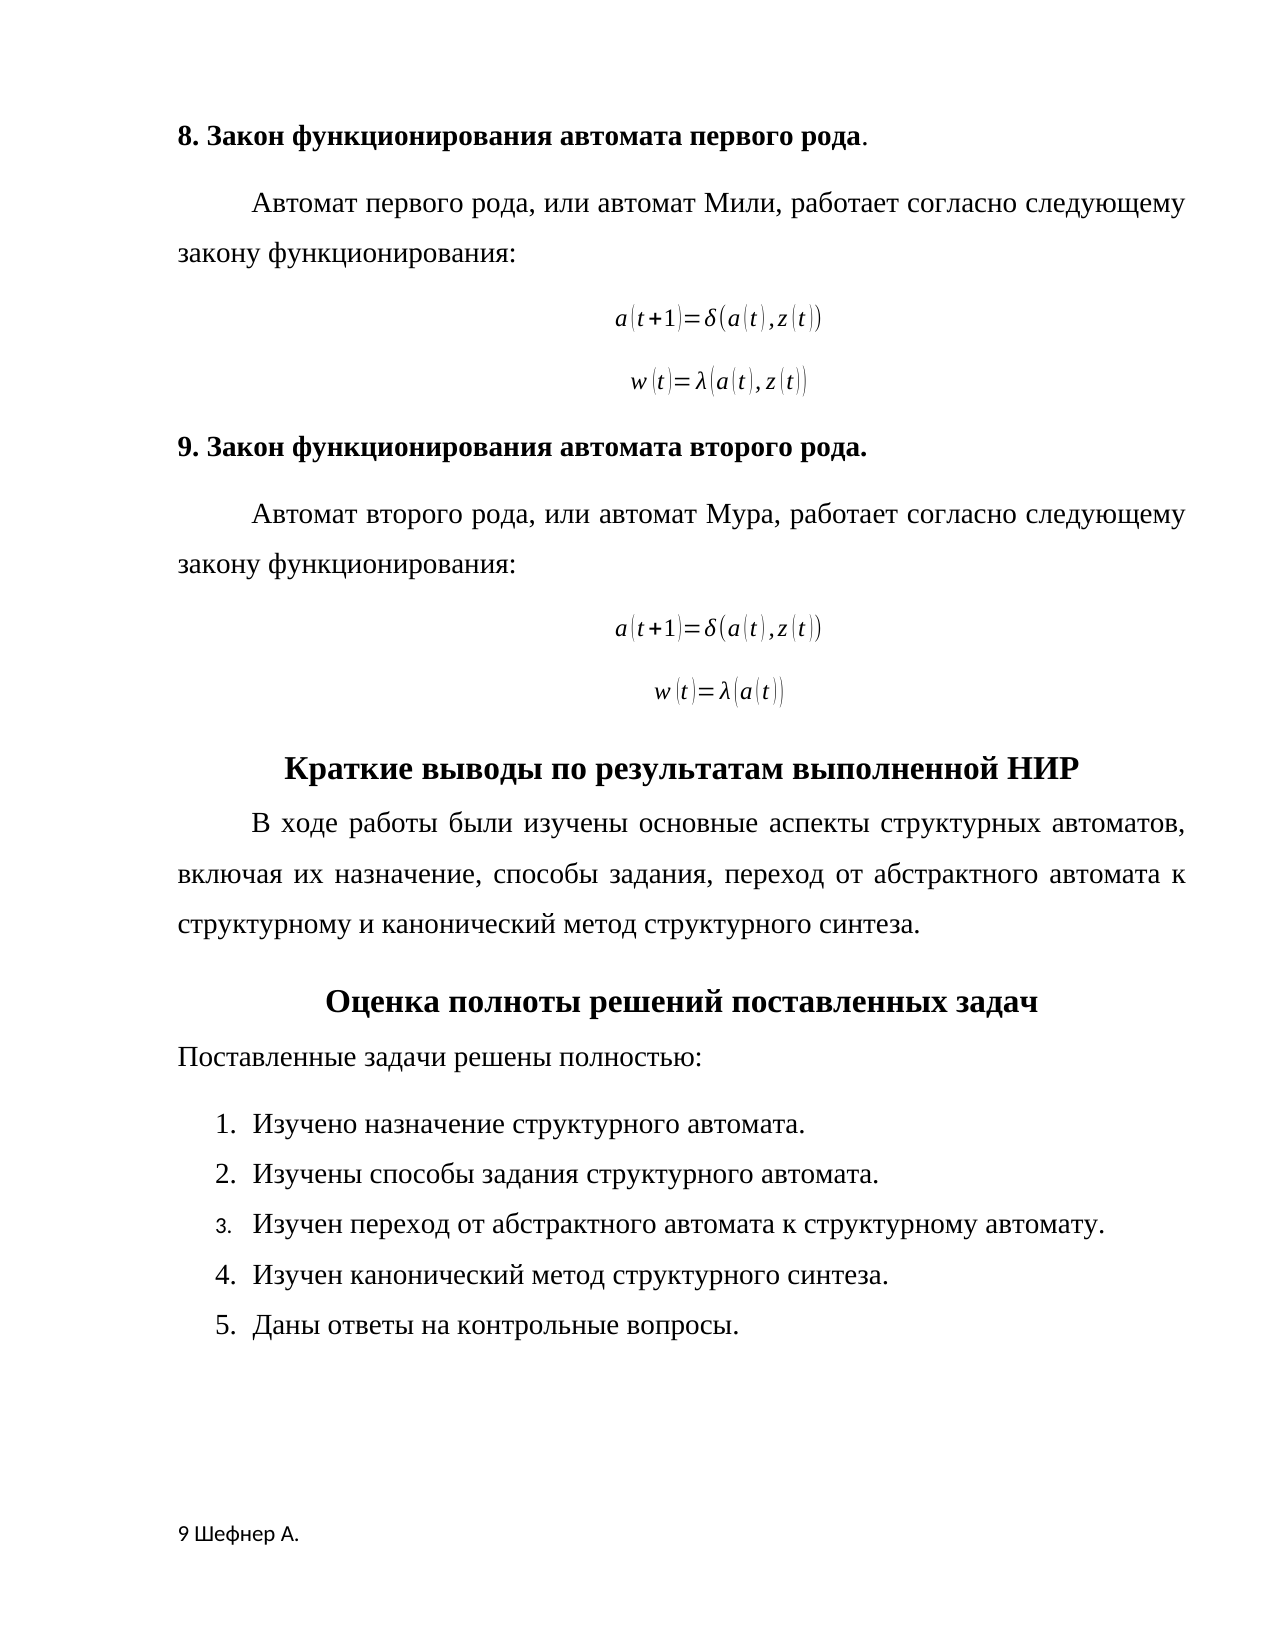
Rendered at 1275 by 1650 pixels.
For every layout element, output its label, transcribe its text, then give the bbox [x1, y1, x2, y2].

text Поставленные задачи решены полностью: [177, 1039, 1186, 1072]
subtitle Оценка полноты решений поставленных задач [177, 981, 1186, 1020]
text В ходе работы были изучены основные аспекты структурных автоматов, включая их назначение, способы задания, переход от абстрактного автомата к структурному и канонический метод структурного синтеза. [177, 805, 1186, 939]
list 9. Закон функционирования автомата второго рода. [177, 429, 1186, 462]
list Изучено назначение структурного автомата. [215, 1106, 1186, 1139]
list Изучен канонический метод структурного синтеза. [215, 1257, 1186, 1290]
list Изучен переход от абстрактного автомата к структурному автомату. [215, 1206, 1186, 1240]
list 8. Закон функционирования автомата первого рода. [177, 118, 1186, 152]
list Даны ответы на контрольные вопросы. [215, 1307, 1186, 1341]
list Автомат первого рода, или автомат Мили, работает согласно следующему закону функционирования: [177, 185, 1186, 269]
list Автомат второго рода, или автомат Мура, работает согласно следующему закону функционирования: [177, 496, 1186, 580]
list Изучены способы задания структурного автомата. [215, 1156, 1186, 1190]
subtitle Краткие выводы по результатам выполненной НИР [177, 748, 1186, 786]
